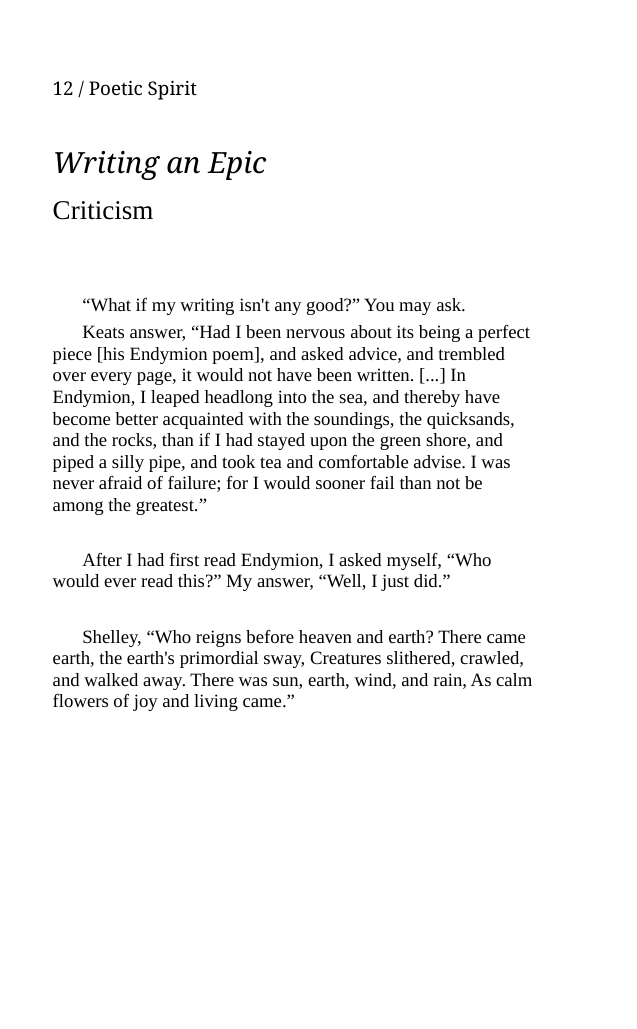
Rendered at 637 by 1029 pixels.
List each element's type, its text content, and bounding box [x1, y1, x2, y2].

text Shelley, “Who reigns before heaven and earth? There came earth, the earth's primordial sway, Creatures slithered, crawled, and walked away. There was sun, earth, wind, and rain, As calm flowers of joy and living came.” [52, 626, 538, 712]
text After I had first read Endymion, I asked myself, “Who would ever read this?” My answer, “Well, I just did.” [52, 549, 538, 592]
text Keats answer, “Had I been nervous about its being a perfect piece [his Endymion poem], and asked advice, and trembled over every page, it would not have been written. [...] In Endymion, I leaped headlong into the sea, and thereby have become better acquainted with the soundings, the quicksands, and the rocks, than if I had stayed upon the green shore, and piped a silly pipe, and took tea and comfortable advise. I was never afraid of failure; for I would sooner fail than not be among the greatest.” [52, 321, 538, 515]
text Criticism [52, 194, 538, 225]
subtitle Writing an Epic [52, 142, 538, 182]
text “What if my writing isn't any good?” You may ask. [52, 293, 538, 315]
